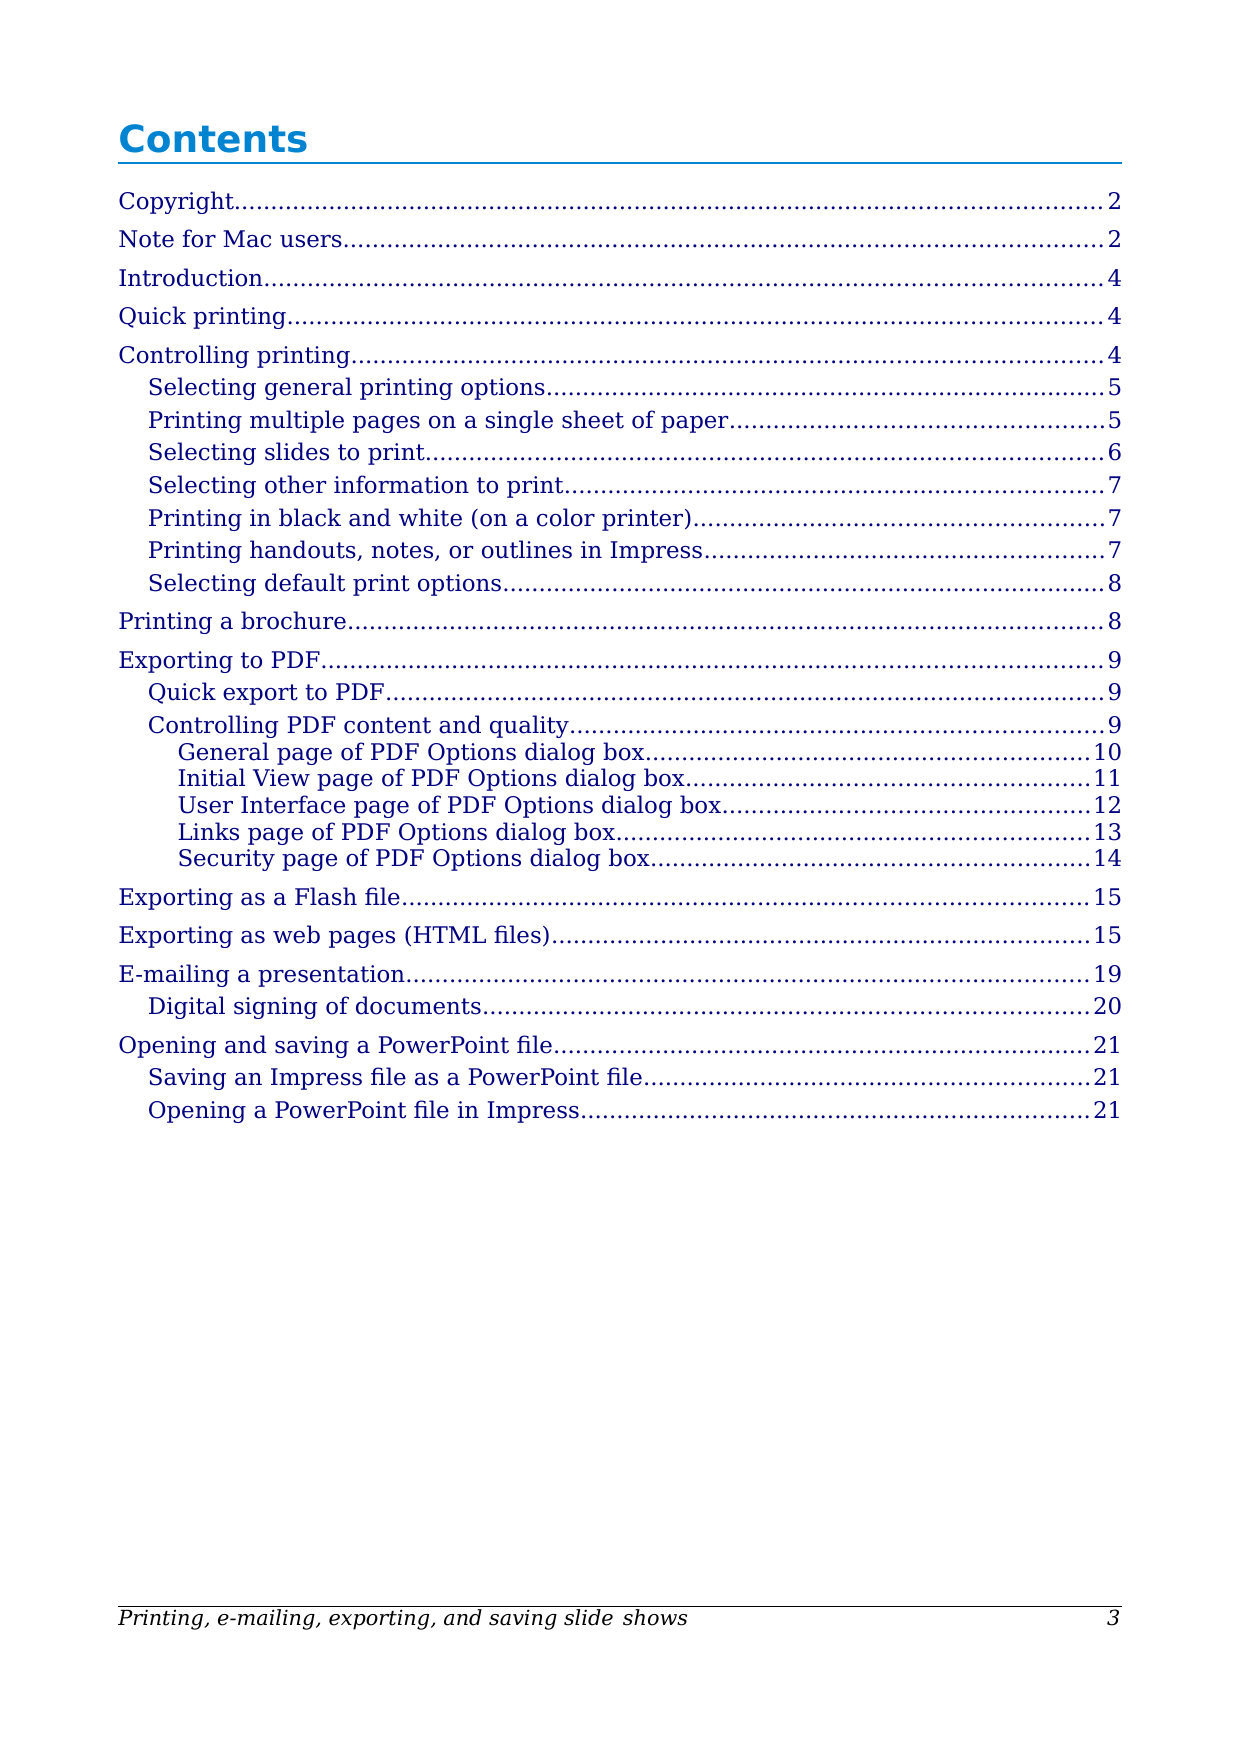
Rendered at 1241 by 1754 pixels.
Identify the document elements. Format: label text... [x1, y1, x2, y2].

text General page of PDF Options dialog box 10 [177, 739, 1122, 765]
text Saving an Impress file as a PowerPoint file 21 [148, 1064, 1122, 1091]
text User Interface page of PDF Options dialog box 12 [177, 792, 1122, 819]
text Printing handouts, notes, or outlines in Impress 7 [148, 537, 1122, 564]
text Opening a PowerPoint file in Impress 21 [148, 1097, 1122, 1124]
text Copyright 2 [118, 188, 1122, 215]
text Printing in black and white (on a color printer) 7 [148, 505, 1122, 531]
text Exporting as a Flash file 15 [118, 884, 1122, 911]
text Selecting default print options 8 [148, 570, 1122, 597]
text Security page of PDF Options dialog box 14 [177, 845, 1122, 872]
text Quick printing 4 [118, 303, 1122, 330]
text Selecting other information to print 7 [148, 472, 1122, 499]
text Selecting general printing options 5 [148, 374, 1122, 401]
text Note for Mac users 2 [118, 226, 1122, 253]
text Digital signing of documents 20 [148, 993, 1122, 1020]
text Initial View page of PDF Options dialog box 11 [177, 765, 1122, 792]
text Controlling printing 4 [118, 342, 1122, 368]
text Opening and saving a PowerPoint file 21 [118, 1032, 1122, 1058]
text Printing multiple pages on a single sheet of paper 5 [148, 407, 1122, 434]
text Selecting slides to print 6 [148, 439, 1122, 466]
text Exporting to PDF 9 [118, 647, 1122, 673]
text Quick export to PDF 9 [148, 679, 1122, 706]
text E-mailing a presentation 19 [118, 961, 1122, 987]
text Contents [118, 118, 1122, 162]
text Links page of PDF Options dialog box 13 [177, 819, 1122, 845]
text Controlling PDF content and quality 9 [148, 712, 1122, 739]
text Introduction 4 [118, 265, 1122, 292]
text Exporting as web pages (HTML files) 15 [118, 922, 1122, 949]
text Printing a brochure 8 [118, 608, 1122, 635]
